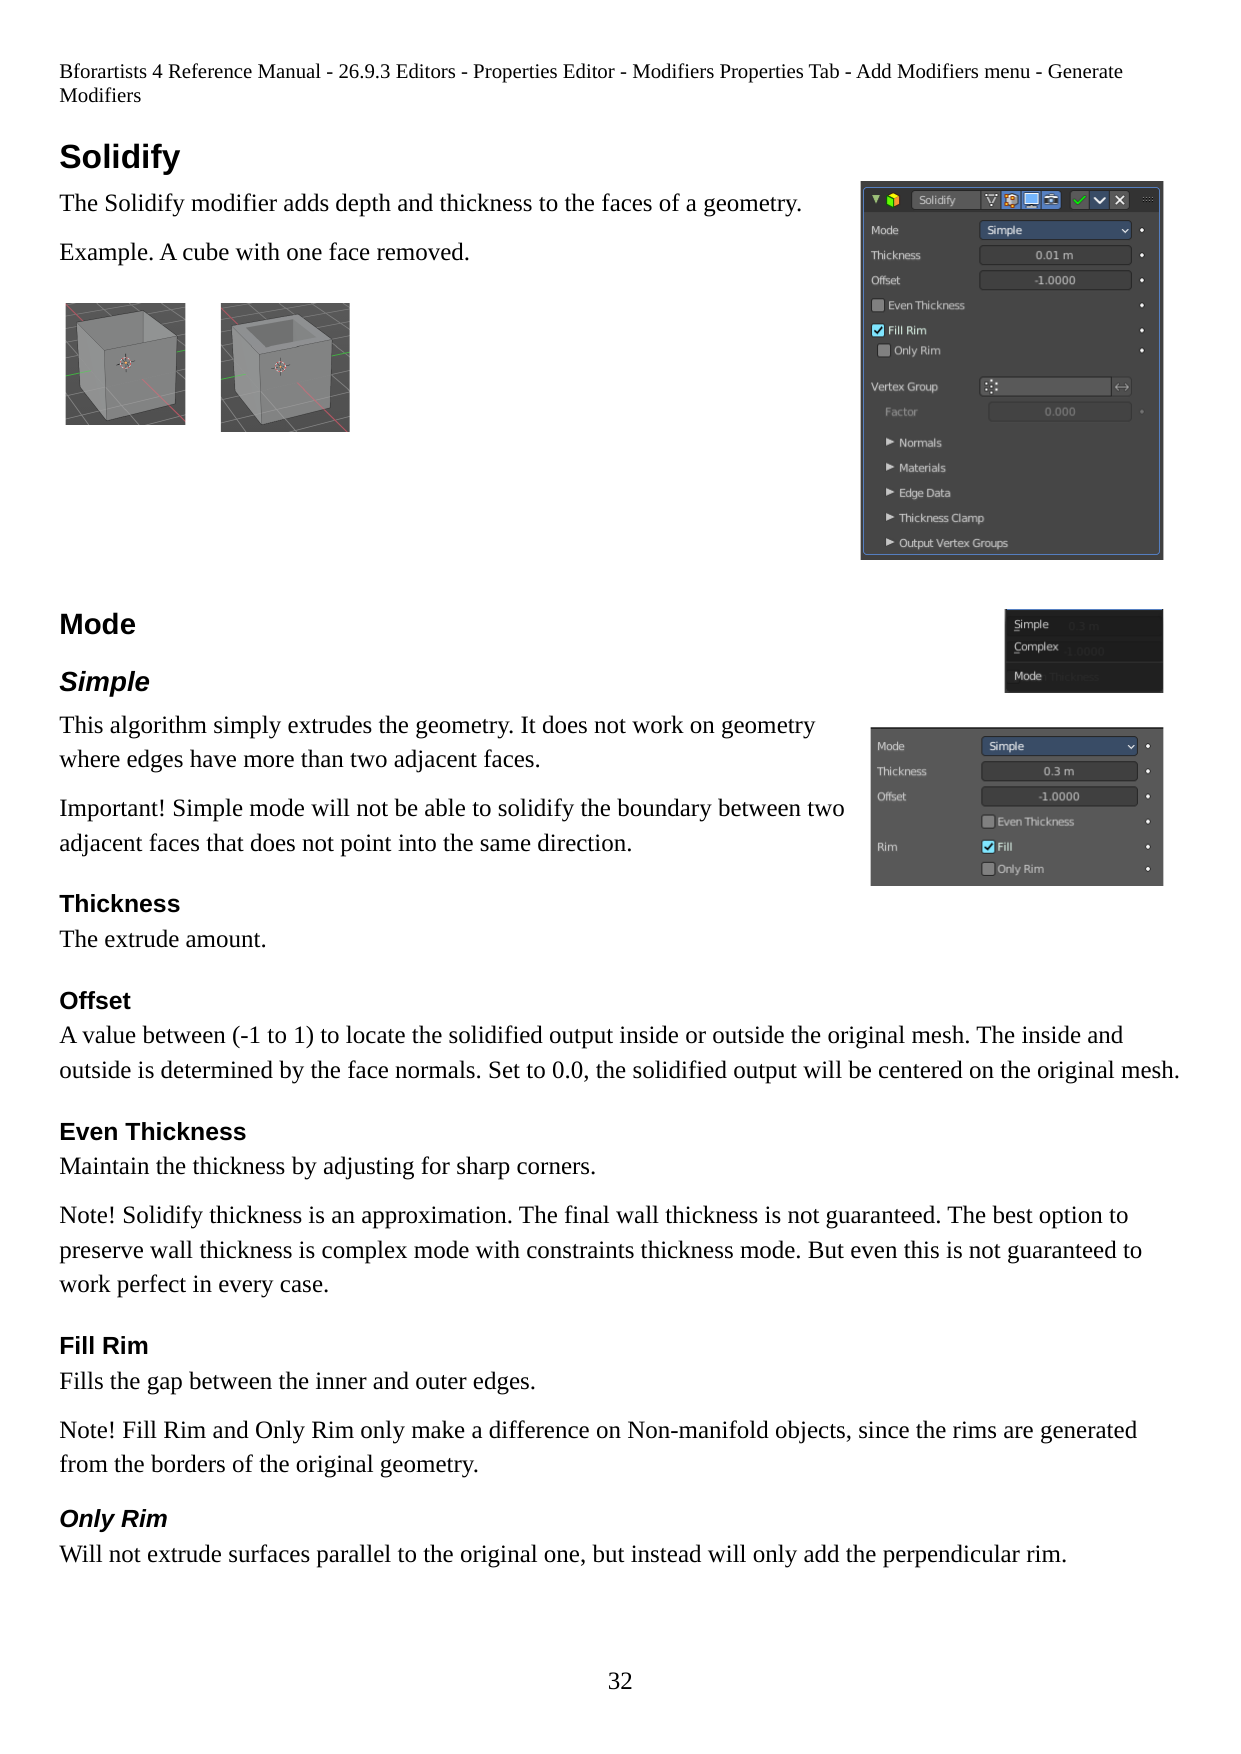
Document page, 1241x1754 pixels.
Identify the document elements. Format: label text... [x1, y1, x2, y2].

picture [220, 303, 350, 432]
picture [1004, 609, 1164, 693]
text The extrude amount. [59, 924, 1181, 953]
text Important! Simple mode will not be able to solidify the boundary between two adjacent faces that does not point into the same direction. [59, 793, 870, 857]
subtitle Thickness [59, 889, 1181, 918]
picture [860, 181, 1164, 560]
text A value between (-1 to 1) to locate the solidified output inside or outside the original mesh. The inside and outside is determined by the face normals. Set to 0.0, the solidified output will be centered on the original mesh. [59, 1021, 1181, 1084]
subtitle Offset [59, 986, 1181, 1014]
text Example. A cube with one face removed. [59, 237, 860, 266]
text Note! Fill Rim and Only Rim only make a difference on Non-manifold objects, since the rims are generated from the borders of the original geometry. [59, 1415, 1181, 1478]
text Will not extrude surfaces parallel to the original one, but instead will only add the perpendicular rim. [59, 1539, 1181, 1568]
text Note! Solidify thickness is an approximation. The final wall thickness is not guaranteed. The best option to preserve wall thickness is complex mode with constraints thickness mode. But even this is not guaranteed to work perfect in every case. [59, 1200, 1181, 1298]
picture [65, 303, 186, 425]
subtitle Even Thickness [59, 1117, 1181, 1145]
text Fills the gap between the inner and outer edges. [59, 1366, 1181, 1394]
picture [870, 727, 1164, 886]
text Maintain the thickness by adjusting for sharp corners. [59, 1151, 1181, 1180]
subtitle Only Rim [59, 1504, 1181, 1533]
subtitle Fill Rim [59, 1331, 1181, 1359]
subtitle Mode [59, 607, 1181, 640]
text The Solidify modifier adds depth and thickness to the faces of a geometry. [59, 188, 860, 217]
subtitle Simple [59, 665, 1181, 697]
subtitle Solidify [59, 137, 1181, 175]
text This algorithm simply extrudes the geometry. It does not work on geometry where edges have more than two adjacent faces. [59, 710, 1181, 773]
